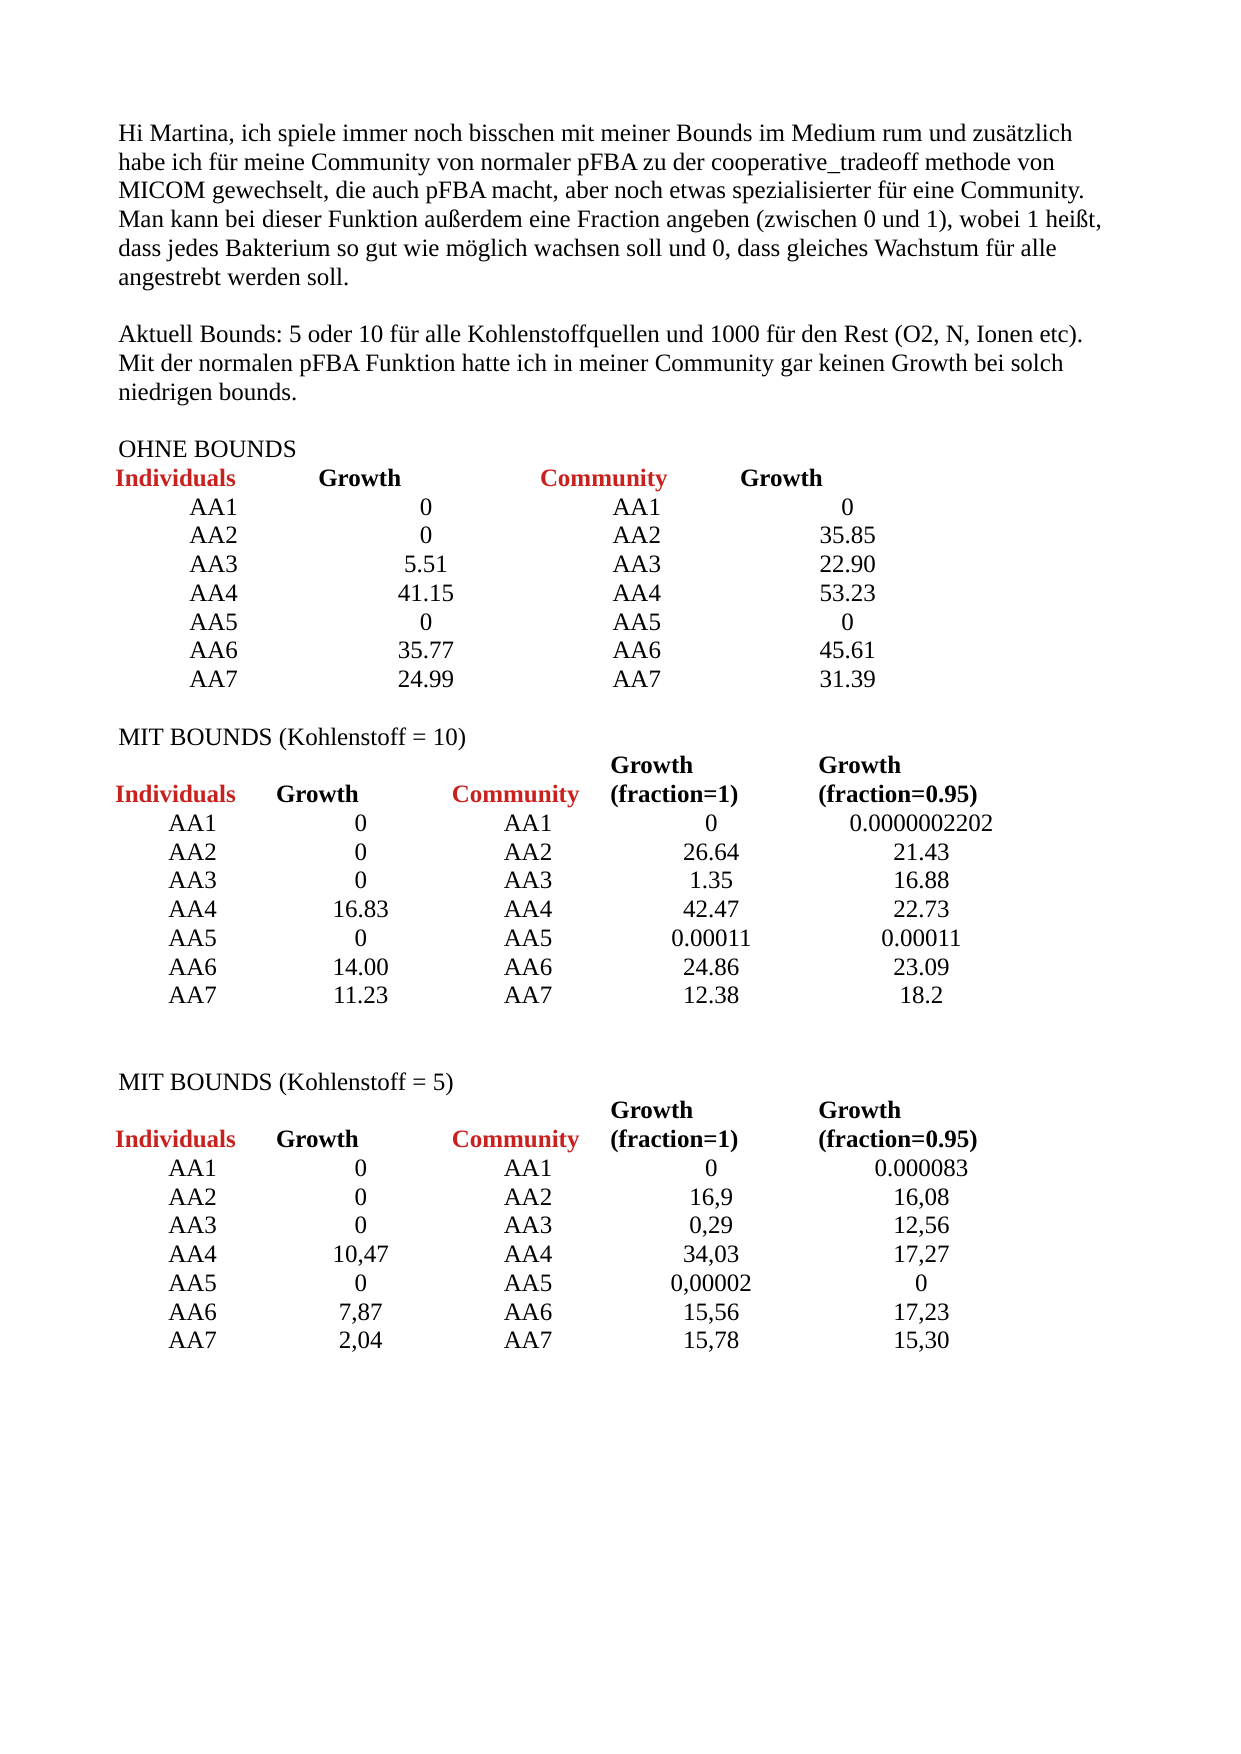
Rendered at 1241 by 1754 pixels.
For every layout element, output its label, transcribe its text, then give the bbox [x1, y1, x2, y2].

table_cell 31.39 [737, 664, 958, 693]
table_cell AA7 [449, 981, 607, 1009]
table_cell AA2 [112, 521, 315, 549]
table_header Community [449, 1096, 607, 1153]
table_cell AA2 [112, 837, 273, 866]
table_cell 0 [273, 923, 448, 952]
table_cell 42.47 [607, 894, 815, 923]
table_cell AA7 [112, 1326, 273, 1354]
table_cell AA3 [112, 549, 315, 578]
table_cell AA2 [112, 1182, 273, 1211]
text MIT BOUNDS (Kohlenstoff = 10) [118, 722, 1122, 751]
table_cell 0.00011 [815, 923, 1027, 952]
table_cell 0 [737, 607, 958, 636]
table_cell AA7 [112, 981, 273, 1009]
table_cell 0 [273, 1153, 448, 1182]
table_header Growth (fraction=1) [607, 751, 815, 808]
table_cell AA1 [449, 808, 607, 837]
table_cell AA6 [112, 636, 315, 664]
table_cell 0 [815, 1268, 1027, 1297]
text Aktuell Bounds: 5 oder 10 für alle Kohlenstoffquellen und 1000 für den Rest (O2, N, Ionen etc). [118, 319, 1122, 348]
table_cell 0 [315, 521, 537, 549]
table_cell 0 [273, 866, 448, 894]
table_cell 21.43 [815, 837, 1027, 866]
table_cell 53.23 [737, 578, 958, 607]
table_cell AA7 [112, 664, 315, 693]
table_cell 1.35 [607, 866, 815, 894]
table_cell 12.38 [607, 981, 815, 1009]
table_cell 14.00 [273, 952, 448, 981]
table_cell AA2 [449, 1182, 607, 1211]
table_cell AA5 [112, 923, 273, 952]
text Man kann bei dieser Funktion außerdem eine Fraction angeben (zwischen 0 und 1), wobei 1 heißt, dass jedes Bakterium so gut wie möglich wachsen soll und 0, dass gleiches Wachstum für alle angestrebt werden soll. [118, 204, 1122, 291]
table_cell 0 [273, 1182, 448, 1211]
table_cell 5.51 [315, 549, 537, 578]
table_cell 0.0000002202 [815, 808, 1027, 837]
table_cell 0,29 [607, 1211, 815, 1239]
table_cell 18.2 [815, 981, 1027, 1009]
table_cell AA4 [449, 894, 607, 923]
table_cell AA4 [112, 894, 273, 923]
table_cell AA3 [449, 1211, 607, 1239]
table_cell AA3 [112, 1211, 273, 1239]
table_cell 23.09 [815, 952, 1027, 981]
table_cell 0 [273, 837, 448, 866]
table_cell 16,08 [815, 1182, 1027, 1211]
table_cell 26.64 [607, 837, 815, 866]
table_cell 0 [607, 1153, 815, 1182]
table_cell AA7 [449, 1326, 607, 1354]
table_cell 0 [737, 492, 958, 521]
table_cell 11.23 [273, 981, 448, 1009]
table_cell AA4 [537, 578, 737, 607]
table_cell 34,03 [607, 1239, 815, 1268]
table_cell 15,78 [607, 1326, 815, 1354]
text Hi Martina, ich spiele immer noch bisschen mit meiner Bounds im Medium rum und zusätzlich habe ich für meine Community von normaler pFBA zu der cooperative_tradeoff methode von MICOM gewechselt, die auch pFBA macht, aber noch etwas spezialisierter für eine Community. [118, 118, 1122, 204]
table_cell AA3 [449, 866, 607, 894]
table_cell AA5 [537, 607, 737, 636]
table_cell 7,87 [273, 1297, 448, 1326]
table_cell 24.99 [315, 664, 537, 693]
table_header Individuals [112, 463, 315, 492]
table_cell AA1 [537, 492, 737, 521]
table_cell 0 [273, 1268, 448, 1297]
table_cell 24.86 [607, 952, 815, 981]
table_cell 0.00011 [607, 923, 815, 952]
table_cell AA4 [112, 1239, 273, 1268]
table_cell AA5 [112, 607, 315, 636]
table_cell AA1 [449, 1153, 607, 1182]
table_cell AA5 [449, 923, 607, 952]
table_cell 0,00002 [607, 1268, 815, 1297]
table_cell 35.77 [315, 636, 537, 664]
table_cell AA5 [112, 1268, 273, 1297]
table_header Individuals [112, 1096, 273, 1153]
table_cell AA7 [537, 664, 737, 693]
table_cell 2,04 [273, 1326, 448, 1354]
table_cell AA2 [537, 521, 737, 549]
table_cell AA4 [112, 578, 315, 607]
table_cell AA6 [537, 636, 737, 664]
table_cell AA1 [112, 808, 273, 837]
table_header Growth (fraction=1) [607, 1096, 815, 1153]
table_cell 16.83 [273, 894, 448, 923]
table_cell 17,27 [815, 1239, 1027, 1268]
text OHNE BOUNDS [118, 434, 1122, 463]
table_cell 0.000083 [815, 1153, 1027, 1182]
table_cell 45.61 [737, 636, 958, 664]
table_cell 10,47 [273, 1239, 448, 1268]
table_cell 15,30 [815, 1326, 1027, 1354]
table_cell AA2 [449, 837, 607, 866]
table_header Growth (fraction=0.95) [815, 751, 1027, 808]
table_cell AA1 [112, 492, 315, 521]
table_header Growth [737, 463, 958, 492]
table_cell 41.15 [315, 578, 537, 607]
table_cell AA6 [449, 952, 607, 981]
table_header Growth [273, 1096, 448, 1153]
table_cell 17,23 [815, 1297, 1027, 1326]
table_header Growth [273, 751, 448, 808]
table_cell 0 [315, 492, 537, 521]
table_cell AA6 [449, 1297, 607, 1326]
table_cell AA3 [537, 549, 737, 578]
table_header Growth [315, 463, 537, 492]
table_cell 15,56 [607, 1297, 815, 1326]
table_cell 0 [315, 607, 537, 636]
table_cell AA4 [449, 1239, 607, 1268]
table_header Community [537, 463, 737, 492]
text MIT BOUNDS (Kohlenstoff = 5) [118, 1067, 1122, 1096]
table_cell 22.90 [737, 549, 958, 578]
table_cell AA5 [449, 1268, 607, 1297]
table_cell 35.85 [737, 521, 958, 549]
table_header Community [449, 751, 607, 808]
table_cell 22.73 [815, 894, 1027, 923]
table_cell 0 [273, 1211, 448, 1239]
table_cell AA3 [112, 866, 273, 894]
text Mit der normalen pFBA Funktion hatte ich in meiner Community gar keinen Growth bei solch niedrigen bounds. [118, 348, 1122, 434]
table_cell AA6 [112, 1297, 273, 1326]
table_cell 0 [273, 808, 448, 837]
table_cell 16,9 [607, 1182, 815, 1211]
table_cell 12,56 [815, 1211, 1027, 1239]
table_cell AA1 [112, 1153, 273, 1182]
table_cell 0 [607, 808, 815, 837]
table_header Individuals [112, 751, 273, 808]
table_cell AA6 [112, 952, 273, 981]
table_header Growth (fraction=0.95) [815, 1096, 1027, 1153]
table_cell 16.88 [815, 866, 1027, 894]
